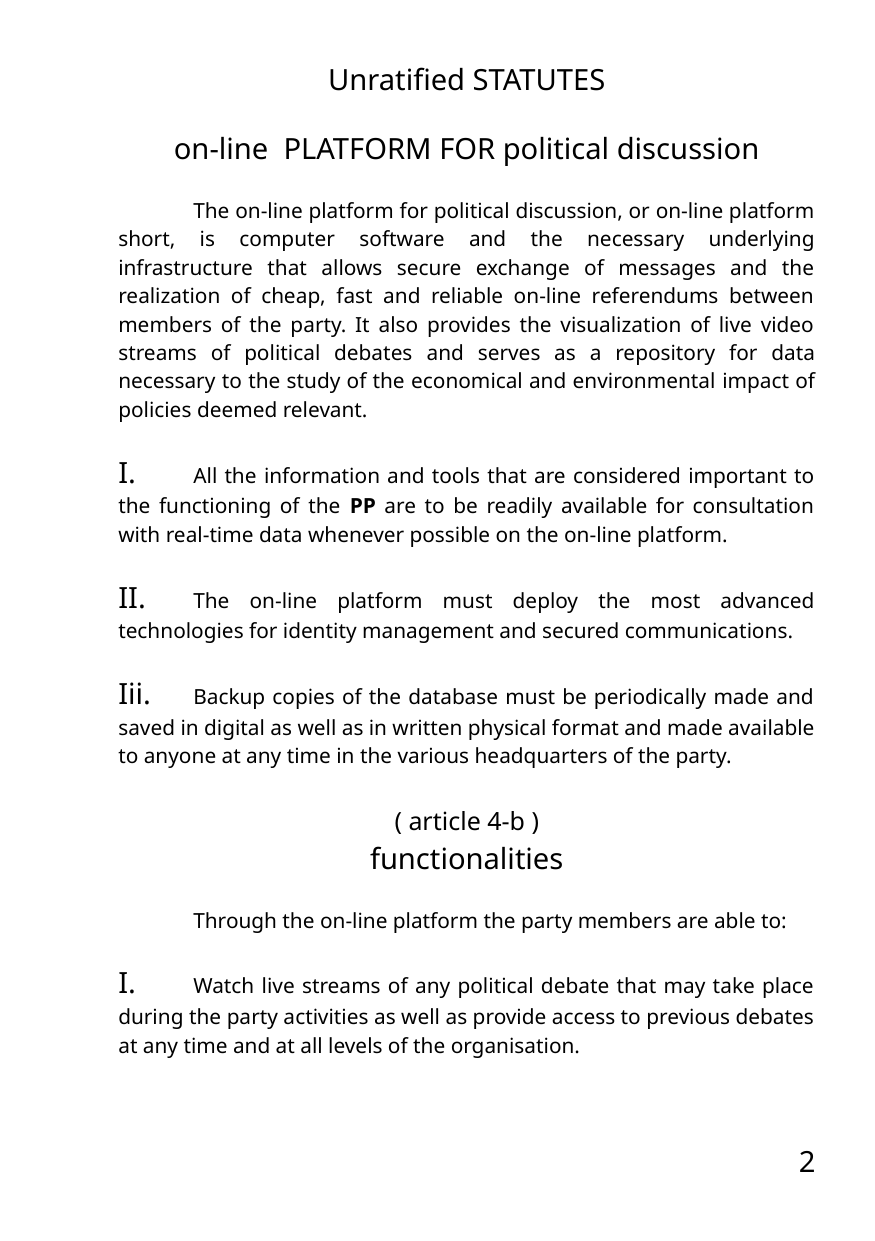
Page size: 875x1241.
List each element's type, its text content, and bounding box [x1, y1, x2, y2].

text Through the on-line platform the party members are able to: [118, 906, 815, 934]
text functionalities [118, 838, 815, 878]
text Iii. Backup copies of the database must be periodically made and saved in digital as well as in written physical format and made available to anyone at any time in the various headquarters of the party. [118, 673, 815, 770]
text The on-line platform for political discussion, or on-line platform short, is computer software and the necessary underlying infrastructure that allows secure exchange of messages and the realization of cheap, fast and reliable on-line referendums between members of the party. It also provides the visualization of live video streams of political debates and serves as a repository for data necessary to the study of the economical and environmental impact of policies deemed relevant. [118, 196, 815, 423]
text ( article 4-b ) [118, 804, 815, 838]
text I. Watch live streams of any political debate that may take place during the party activities as well as provide access to previous debates at any time and at all levels of the organisation. [118, 963, 815, 1059]
text I. All the information and tools that are considered important to the functioning of the PP are to be readily available for consultation with real-time data whenever possible on the on-line platform. [118, 452, 815, 548]
text on-line PLATFORM FOR political discussion [118, 128, 815, 168]
text II. The on-line platform must deploy the most advanced technologies for identity management and secured communications. [118, 577, 815, 645]
